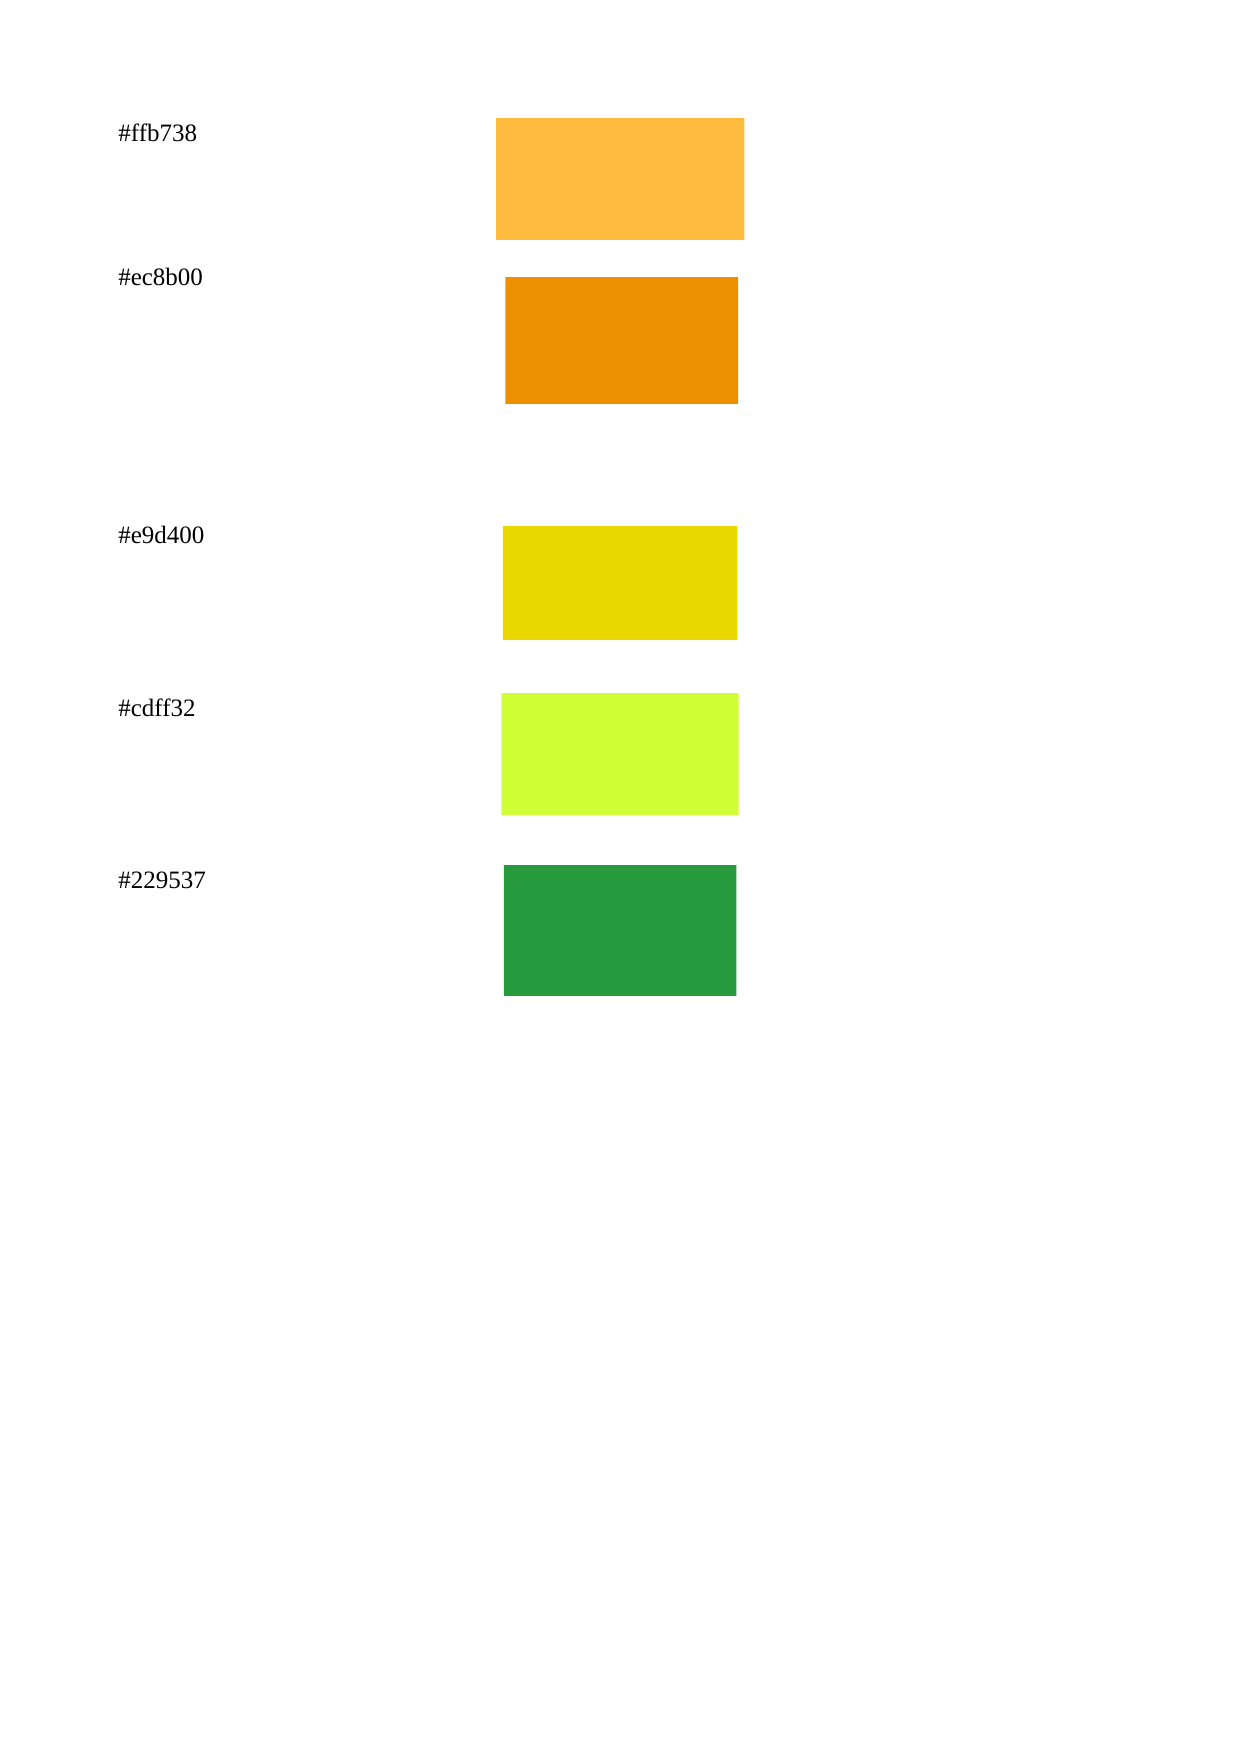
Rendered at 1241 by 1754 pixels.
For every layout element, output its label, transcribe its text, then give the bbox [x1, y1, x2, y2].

picture [505, 277, 739, 404]
text [739, 693, 1122, 722]
text #229537 [118, 866, 503, 894]
picture [502, 526, 738, 640]
text #ffb738 [118, 118, 496, 147]
text #e9d400 [118, 521, 1122, 549]
picture [501, 693, 739, 815]
text #cdff32 [118, 693, 501, 722]
picture [496, 118, 745, 240]
text [745, 118, 1122, 147]
text #ec8b00 [118, 262, 1122, 291]
text [737, 866, 1122, 894]
picture [503, 865, 737, 996]
